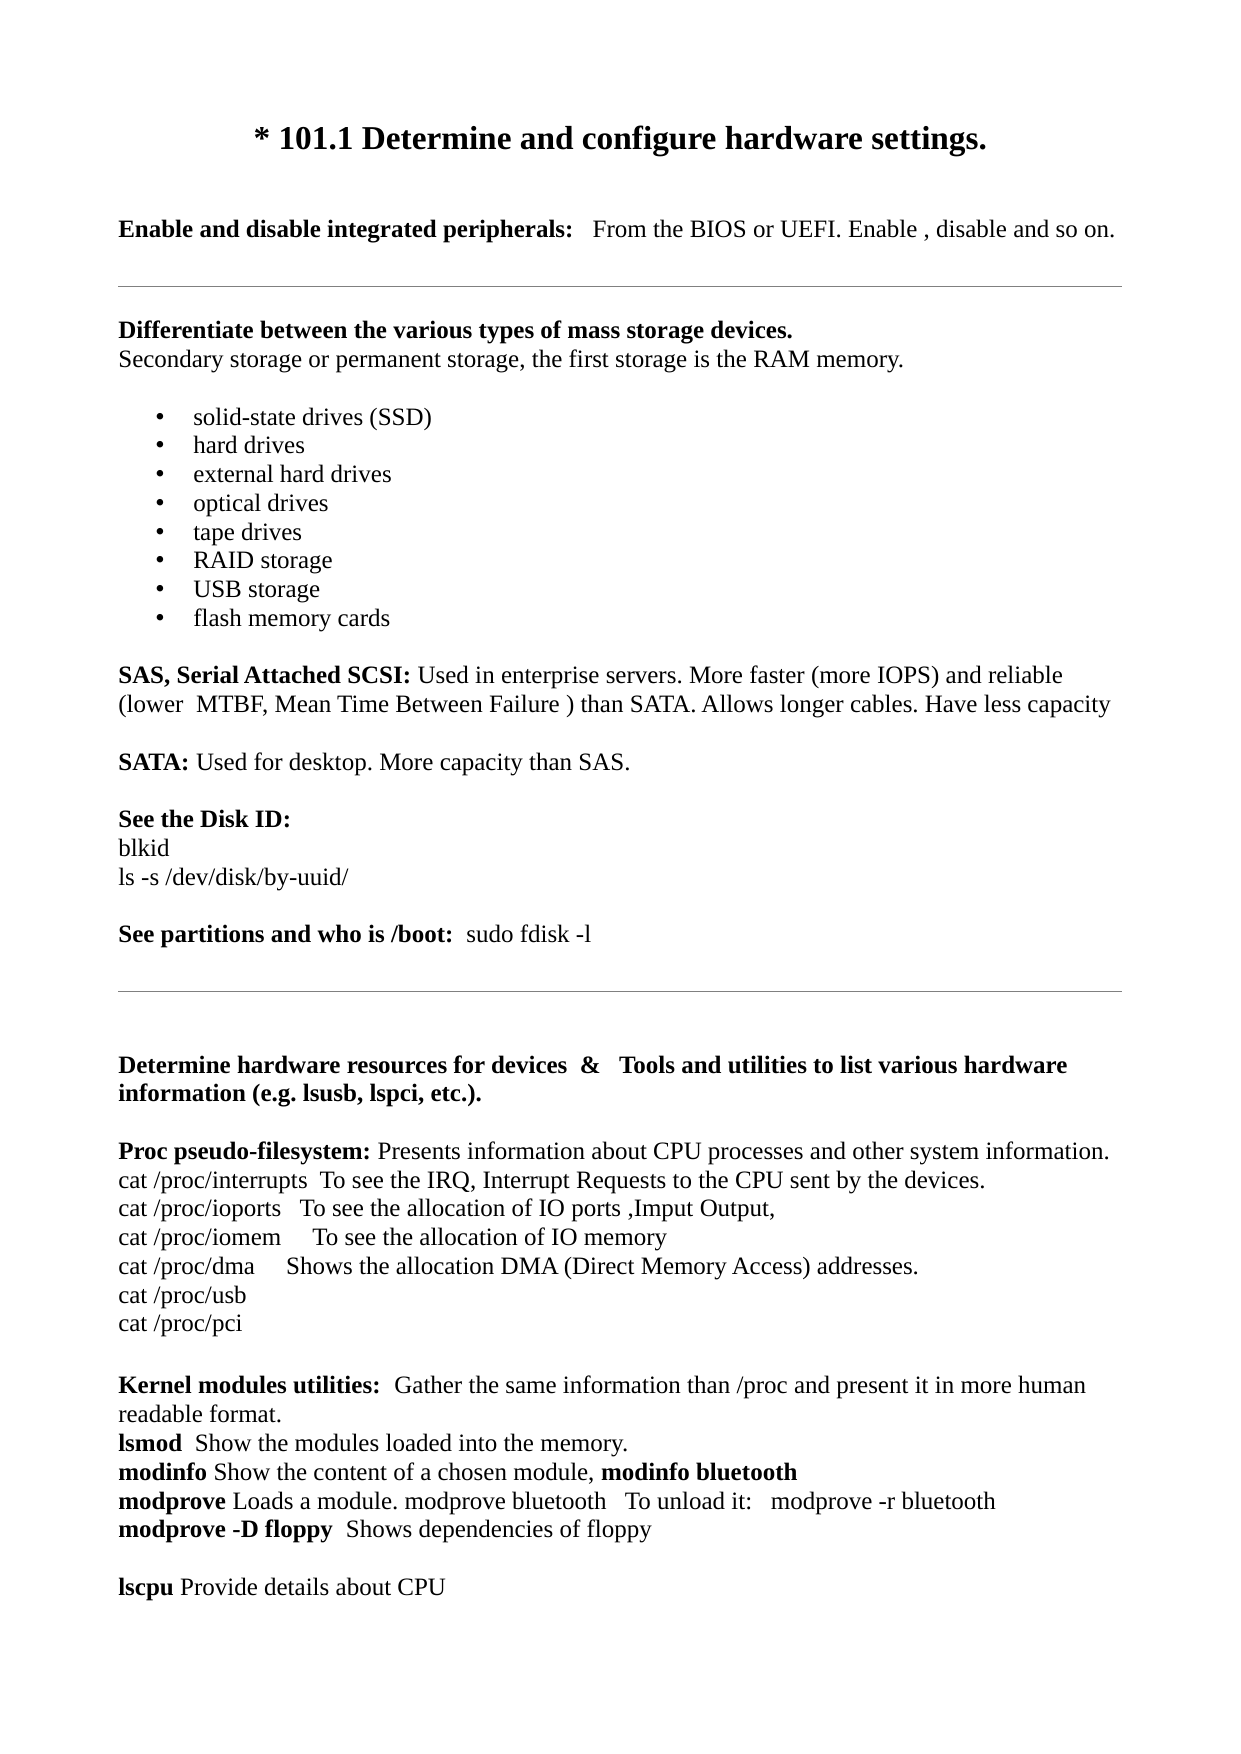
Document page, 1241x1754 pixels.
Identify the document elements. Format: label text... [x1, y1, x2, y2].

text See the Disk ID: [118, 804, 1122, 833]
text lsmod Show the modules loaded into the memory. [118, 1428, 1122, 1457]
text SAS, Serial Attached SCSI: Used in enterprise servers. More faster (more IOPS) and reliable (lower MTBF, Mean Time Between Failure ) than SATA. Allows longer cables. Have less capacity [118, 661, 1122, 718]
list USB storage [156, 574, 1122, 603]
text SATA: Used for desktop. More capacity than SAS. [118, 747, 1122, 776]
text cat /proc/pci [118, 1308, 1122, 1337]
text modprove Loads a module. modprove bluetooth To unload it: modprove -r bluetooth [118, 1486, 1122, 1514]
text blkid [118, 833, 1122, 862]
text cat /proc/ioports To see the allocation of IO ports ,Imput Output, [118, 1193, 1122, 1222]
list solid-state drives (SSD) [156, 402, 1122, 431]
list RAID storage [156, 546, 1122, 574]
text Differentiate between the various types of mass storage devices. [118, 316, 1122, 344]
text * 101.1 Determine and configure hardware settings. [118, 118, 1122, 156]
list external hard drives [156, 459, 1122, 488]
list optical drives [156, 488, 1122, 517]
text See partitions and who is /boot: sudo fdisk -l [118, 919, 1122, 948]
list hard drives [156, 431, 1122, 459]
text ls -s /dev/disk/by-uuid/ [118, 862, 1122, 891]
text modinfo Show the content of a chosen module, modinfo bluetooth [118, 1457, 1122, 1486]
text cat /proc/iomem To see the allocation of IO memory [118, 1222, 1122, 1251]
text Kernel modules utilities: Gather the same information than /proc and present it in more human readable format. [118, 1366, 1122, 1428]
text lscpu Provide details about CPU [118, 1572, 1122, 1601]
list tape drives [156, 517, 1122, 546]
text Secondary storage or permanent storage, the first storage is the RAM memory. [118, 344, 1122, 373]
text cat /proc/dma Shows the allocation DMA (Direct Memory Access) addresses. [118, 1251, 1122, 1280]
text cat /proc/interrupts To see the IRQ, Interrupt Requests to the CPU sent by the devices. [118, 1165, 1122, 1193]
text Determine hardware resources for devices & Tools and utilities to list various hardware information (e.g. lsusb, lspci, etc.). [118, 1050, 1122, 1107]
list flash memory cards [156, 603, 1122, 632]
text Enable and disable integrated peripherals: From the BIOS or UEFI. Enable , disable and so on. [118, 214, 1122, 243]
text Proc pseudo-filesystem: Presents information about CPU processes and other system information. [118, 1136, 1122, 1165]
text cat /proc/usb [118, 1280, 1122, 1308]
text modprove -D floppy Shows dependencies of floppy [118, 1514, 1122, 1543]
